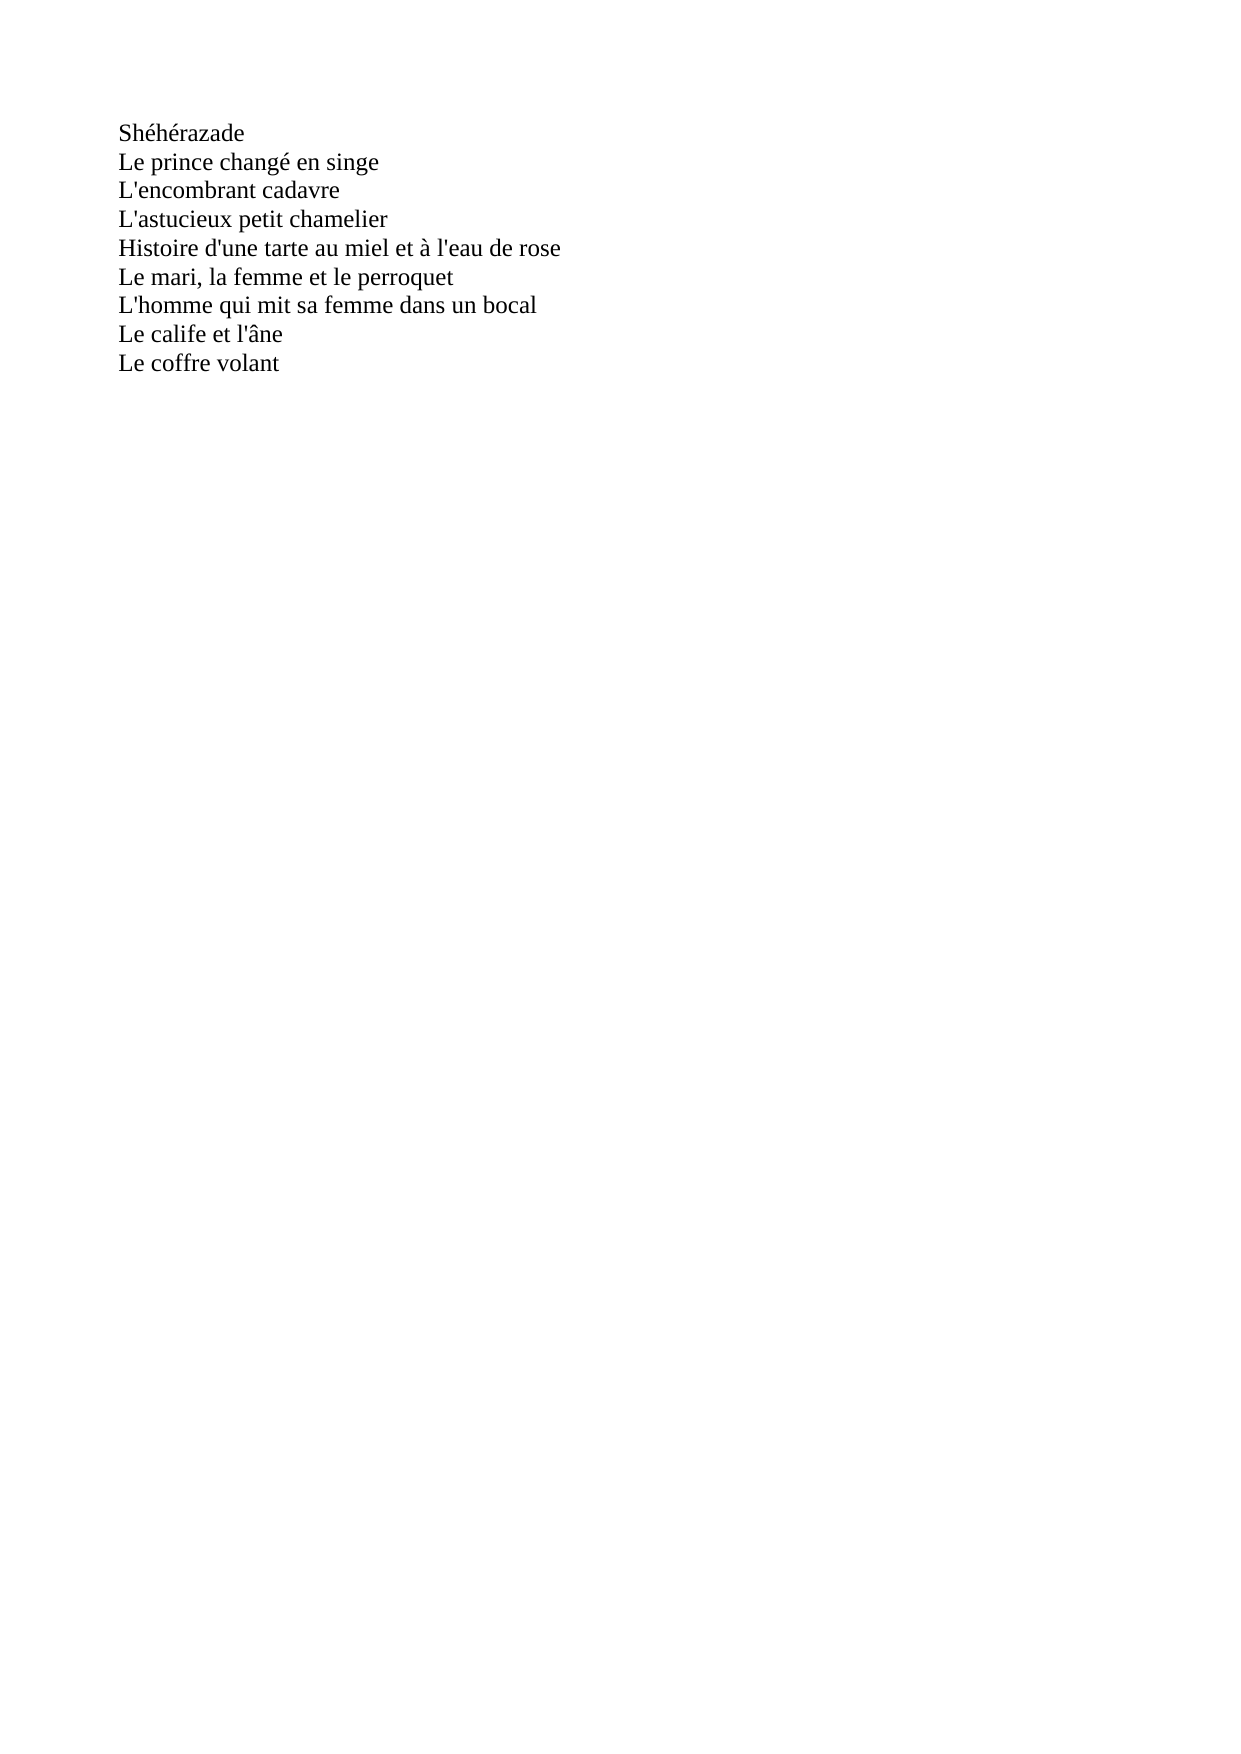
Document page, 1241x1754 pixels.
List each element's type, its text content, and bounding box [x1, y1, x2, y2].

text Le prince changé en singe [118, 147, 1122, 176]
text Shéhérazade [118, 118, 1122, 147]
text Le coffre volant [118, 348, 1122, 377]
text Le mari, la femme et le perroquet [118, 262, 1122, 291]
text L'encombrant cadavre [118, 176, 1122, 204]
text Le calife et l'âne [118, 319, 1122, 348]
text L'astucieux petit chamelier [118, 204, 1122, 233]
text L'homme qui mit sa femme dans un bocal [118, 291, 1122, 319]
text Histoire d'une tarte au miel et à l'eau de rose [118, 233, 1122, 262]
